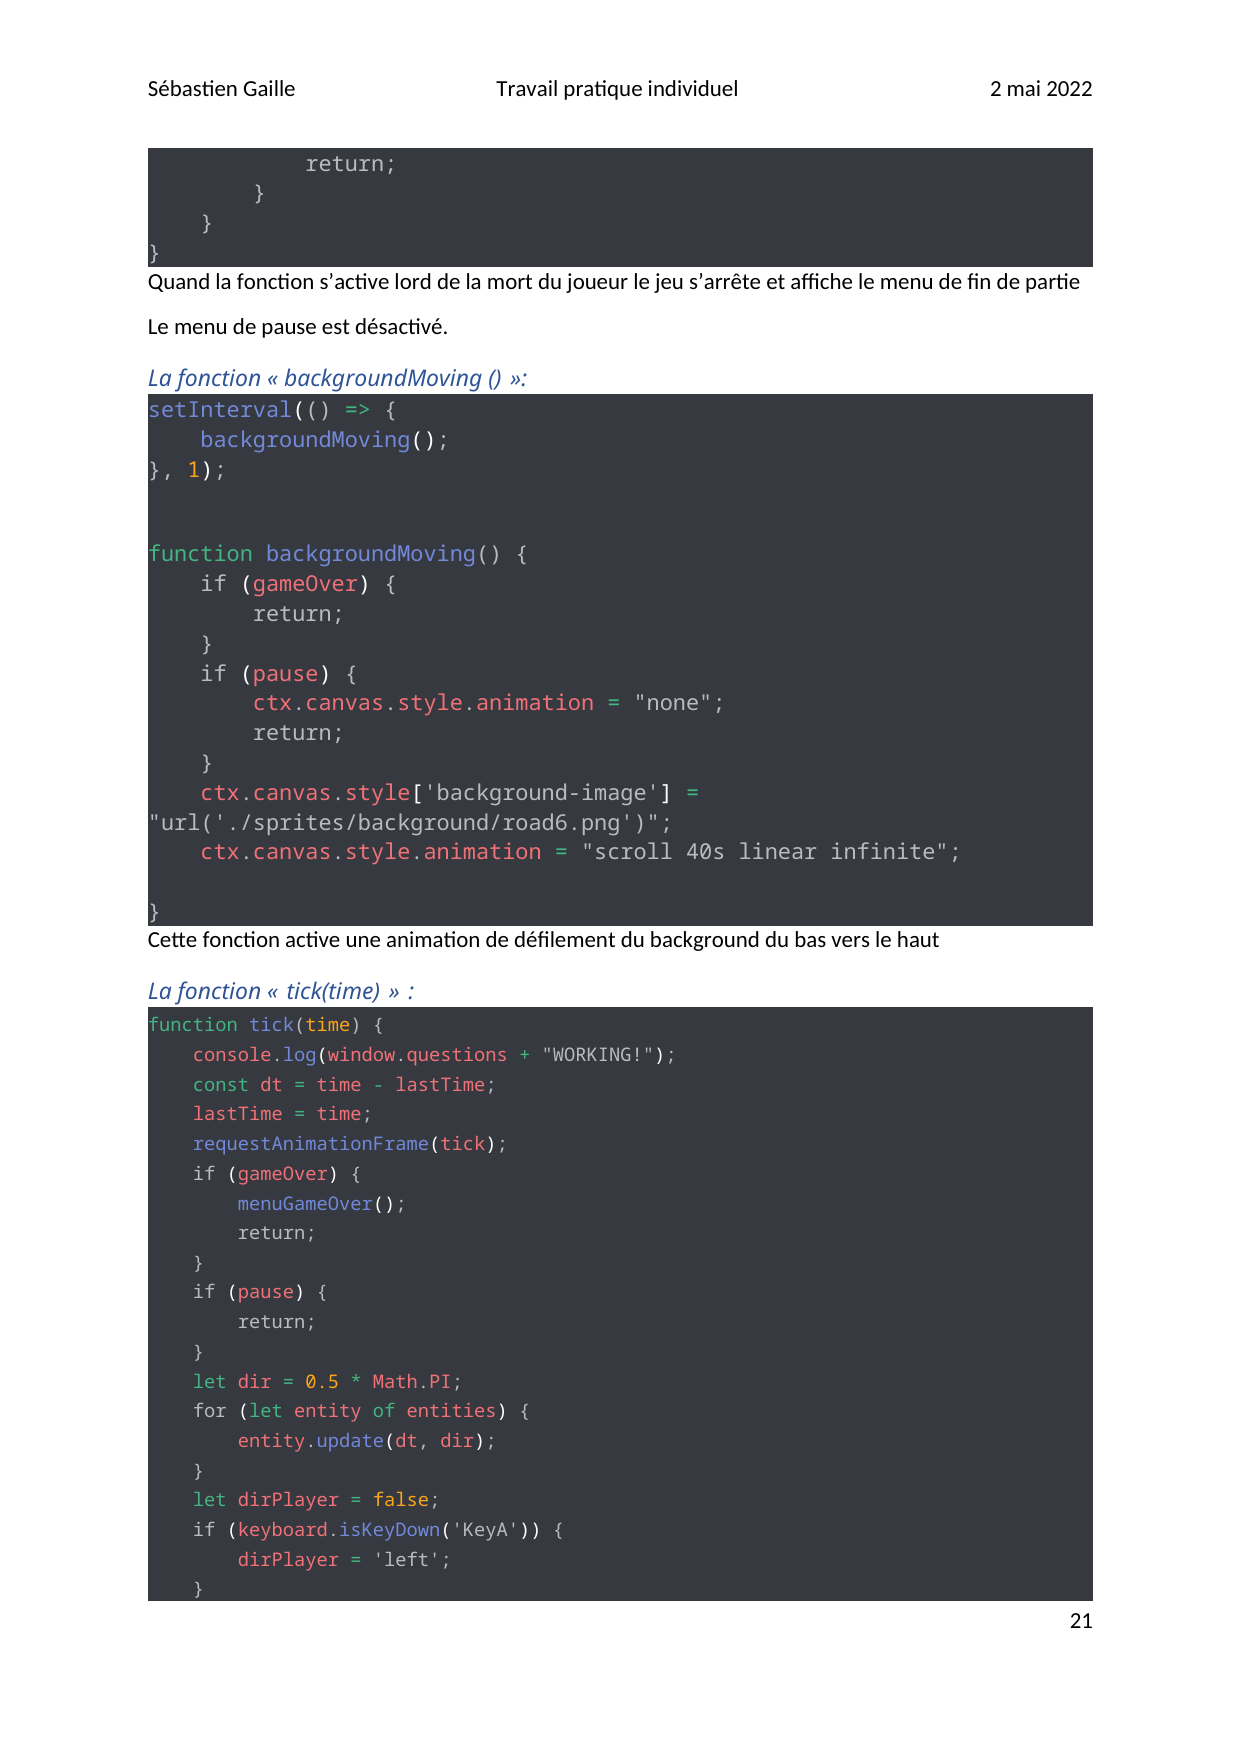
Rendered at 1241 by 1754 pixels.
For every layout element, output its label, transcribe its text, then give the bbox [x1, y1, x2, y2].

text backgroundMoving(); [148, 424, 1093, 454]
text } [148, 1245, 1093, 1275]
text entity.update(dt, dir); [148, 1423, 1093, 1453]
text } [148, 1572, 1093, 1601]
text ctx.canvas.style.animation = "none"; [148, 687, 1093, 717]
text function tick(time) { [148, 1007, 1093, 1037]
text function backgroundMoving() { [148, 538, 1093, 568]
text for (let entity of entities) { [148, 1393, 1093, 1423]
text ctx.canvas.style['background-image'] = "url('./sprites/background/road6.png')"; [148, 777, 1093, 836]
text if (pause) { [148, 1275, 1093, 1304]
text if (gameOver) { [148, 568, 1093, 598]
subtitle La fonction « tick(time) » : [148, 975, 1093, 1007]
text } [148, 628, 1093, 657]
text } [148, 896, 1093, 926]
text } [148, 177, 1093, 207]
text if (pause) { [148, 657, 1093, 687]
text console.log(window.questions + "WORKING!"); [148, 1037, 1093, 1067]
text } [148, 207, 1093, 237]
text } [148, 1453, 1093, 1482]
text dirPlayer = 'left'; [148, 1542, 1093, 1572]
text Quand la fonction s’active lord de la mort du joueur le jeu s’arrête et affiche le menu de fin de partie [148, 267, 1093, 295]
text Cette fonction active une animation de défilement du background du bas vers le haut [148, 926, 1093, 954]
text menuGameOver(); [148, 1186, 1093, 1215]
text } [148, 1334, 1093, 1364]
text let dirPlayer = false; [148, 1482, 1093, 1512]
text requestAnimationFrame(tick); [148, 1126, 1093, 1156]
text return; [148, 717, 1093, 747]
text if (keyboard.isKeyDown('KeyA')) { [148, 1512, 1093, 1542]
text return; [148, 598, 1093, 628]
text return; [148, 1215, 1093, 1245]
text const dt = time - lastTime; [148, 1067, 1093, 1097]
text return; [148, 148, 1093, 177]
text ctx.canvas.style.animation = "scroll 40s linear infinite"; [148, 836, 1093, 866]
text }, 1); [148, 454, 1093, 483]
text return; [148, 1304, 1093, 1334]
text let dir = 0.5 * Math.PI; [148, 1364, 1093, 1393]
text } [148, 237, 1093, 267]
text } [148, 747, 1093, 777]
text setInterval(() => { [148, 394, 1093, 424]
text lastTime = time; [148, 1097, 1093, 1126]
text if (gameOver) { [148, 1156, 1093, 1186]
subtitle La fonction « backgroundMoving () »: [148, 362, 1093, 393]
text Le menu de pause est désactivé. [148, 312, 1093, 340]
